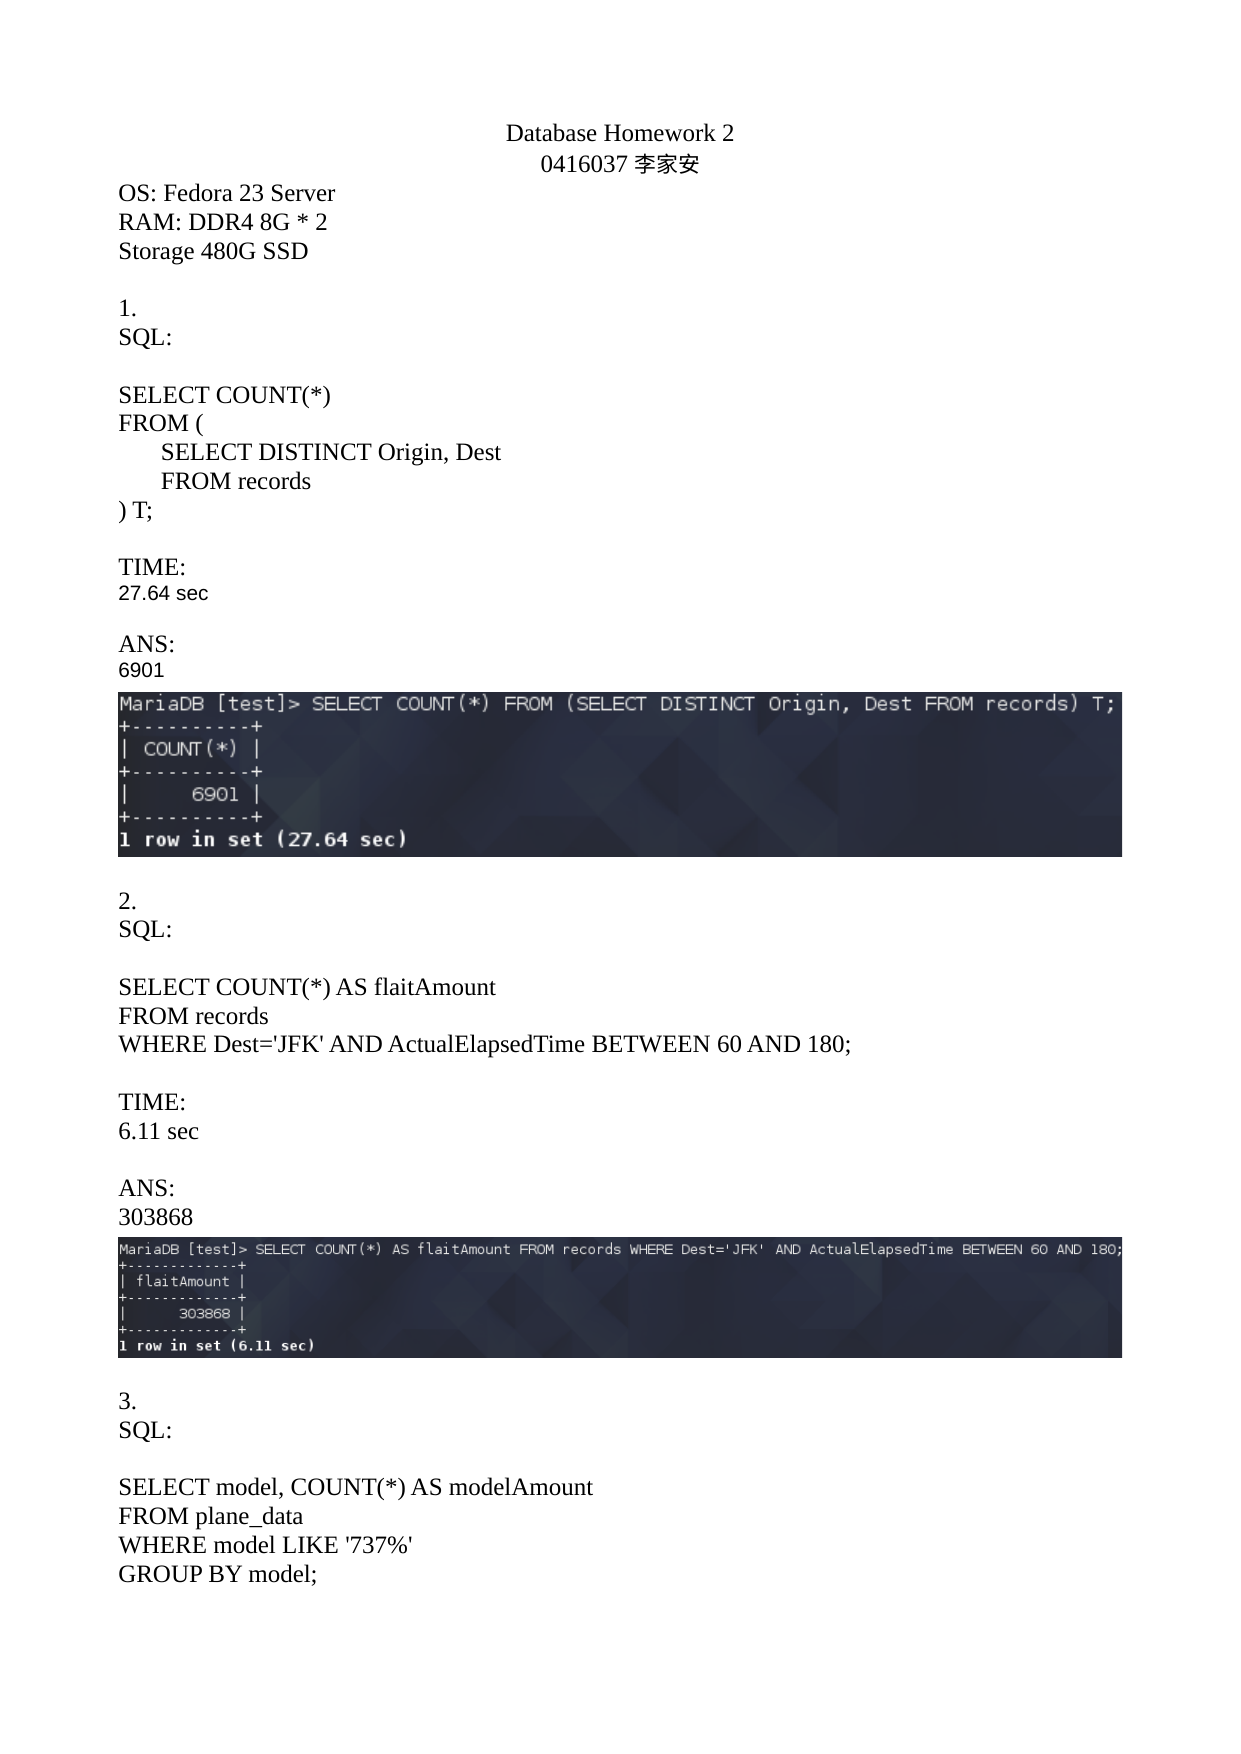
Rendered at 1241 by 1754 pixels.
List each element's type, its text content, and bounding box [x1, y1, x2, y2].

text ANS: [118, 629, 1122, 658]
text ) T; [118, 495, 1122, 523]
text SQL: [118, 1415, 1122, 1444]
text TIME: [118, 552, 1122, 581]
text SELECT COUNT(*) [118, 380, 1122, 408]
text FROM records [118, 466, 1122, 495]
text SELECT model, COUNT(*) AS modelAmount [118, 1472, 1122, 1501]
picture [118, 1237, 1123, 1358]
text FROM plane_data [118, 1501, 1122, 1530]
text SELECT DISTINCT Origin, Dest [118, 437, 1122, 466]
text 27.64 sec [118, 581, 1122, 605]
text Database Homework 2 [118, 118, 1122, 147]
text WHERE Dest='JFK' AND ActualElapsedTime BETWEEN 60 AND 180; [118, 1029, 1122, 1058]
text TIME: [118, 1087, 1122, 1116]
text 1. [118, 293, 1122, 322]
text 2. [118, 886, 1122, 914]
text 6.11 sec [118, 1116, 1122, 1144]
text 3. [118, 1386, 1122, 1415]
picture [118, 692, 1123, 857]
text ANS: [118, 1173, 1122, 1202]
text FROM ( [118, 408, 1122, 437]
text 6901 [118, 658, 1122, 682]
text 303868 [118, 1202, 1122, 1231]
text 0416037 李家安 [118, 147, 1122, 178]
text SQL: [118, 322, 1122, 351]
text SQL: [118, 914, 1122, 943]
text SELECT COUNT(*) AS flaitAmount [118, 972, 1122, 1001]
text FROM records [118, 1001, 1122, 1029]
text WHERE model LIKE '737%' [118, 1530, 1122, 1559]
text OS: Fedora 23 Server [118, 178, 1122, 207]
text RAM: DDR4 8G * 2 [118, 207, 1122, 236]
text GROUP BY model; [118, 1559, 1122, 1587]
text Storage 480G SSD [118, 236, 1122, 265]
